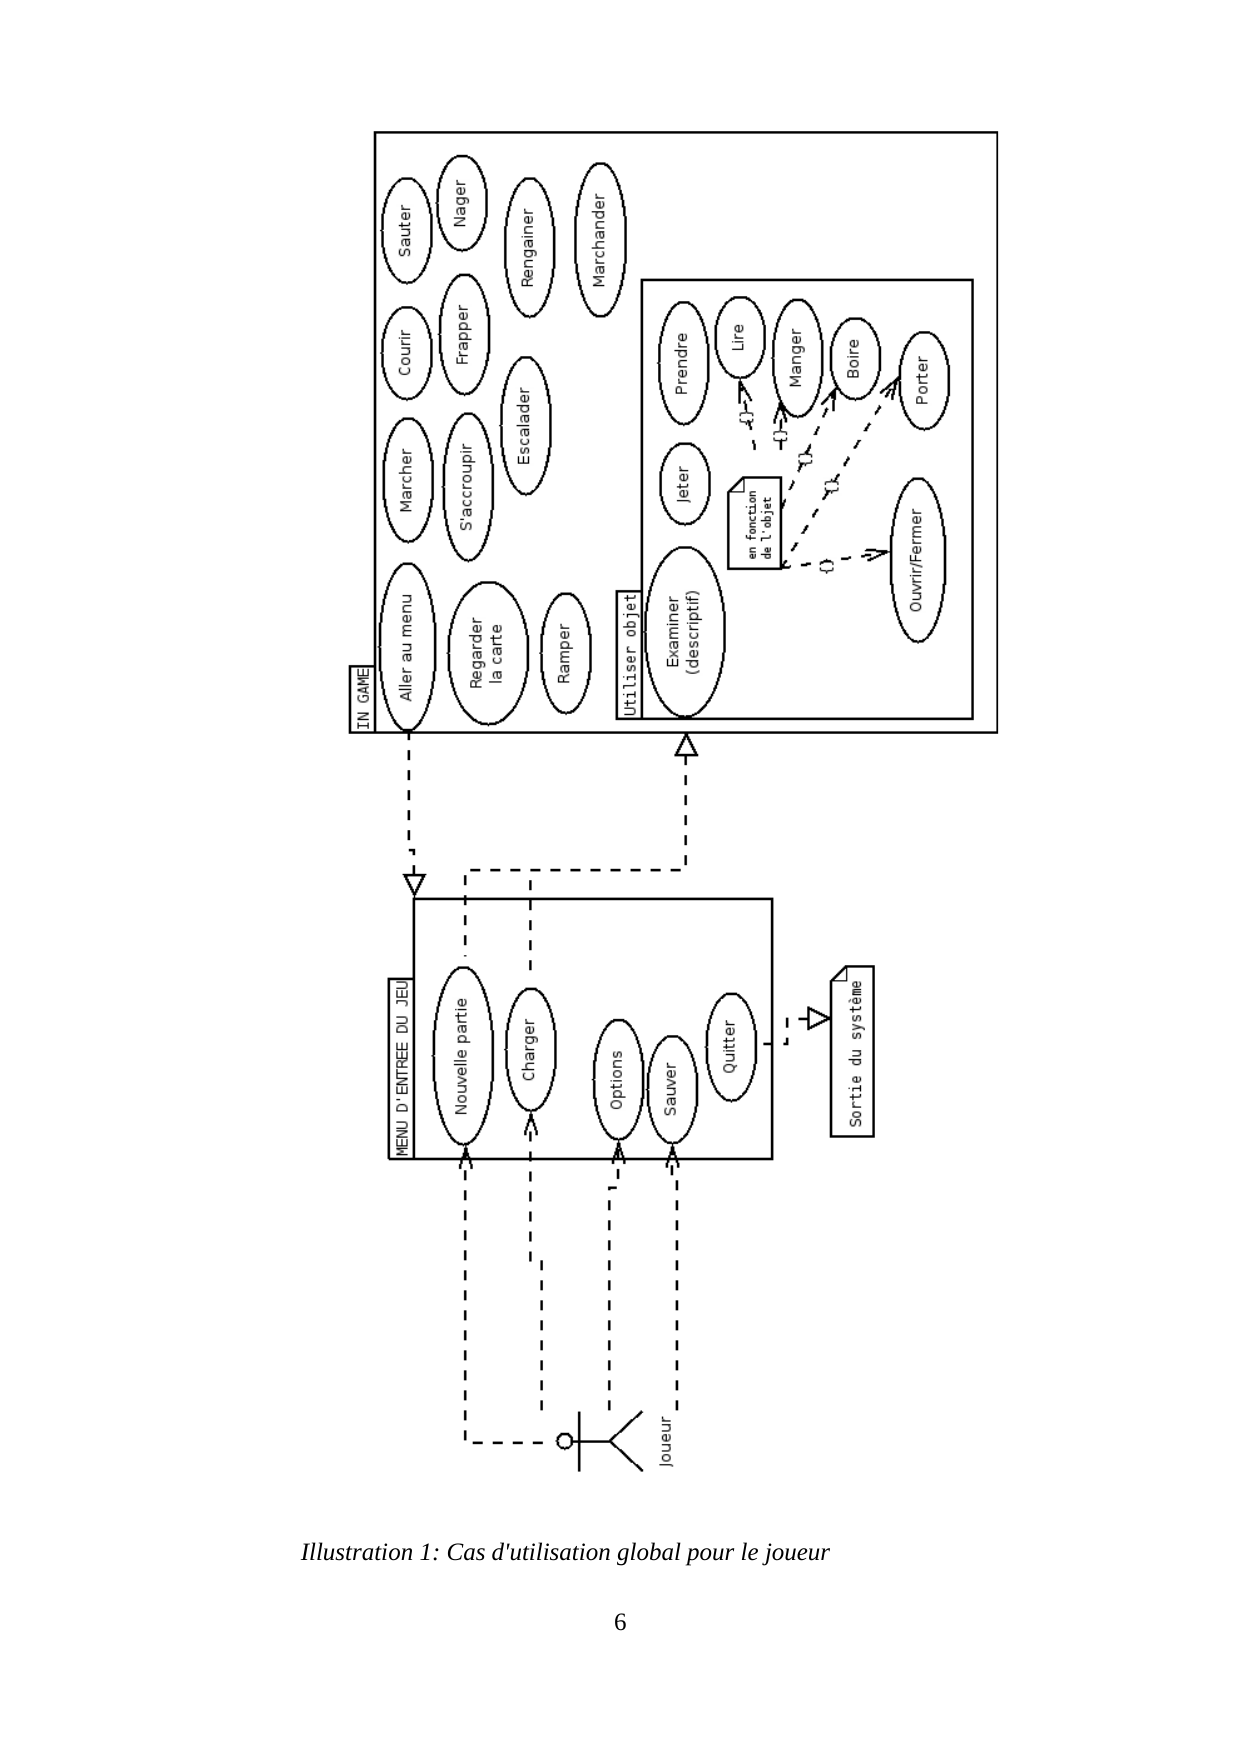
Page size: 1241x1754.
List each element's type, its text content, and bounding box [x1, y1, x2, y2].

picture [300, 130, 999, 1538]
text Illustration 1: Cas d'utilisation global pour le joueur [301, 1538, 939, 1566]
